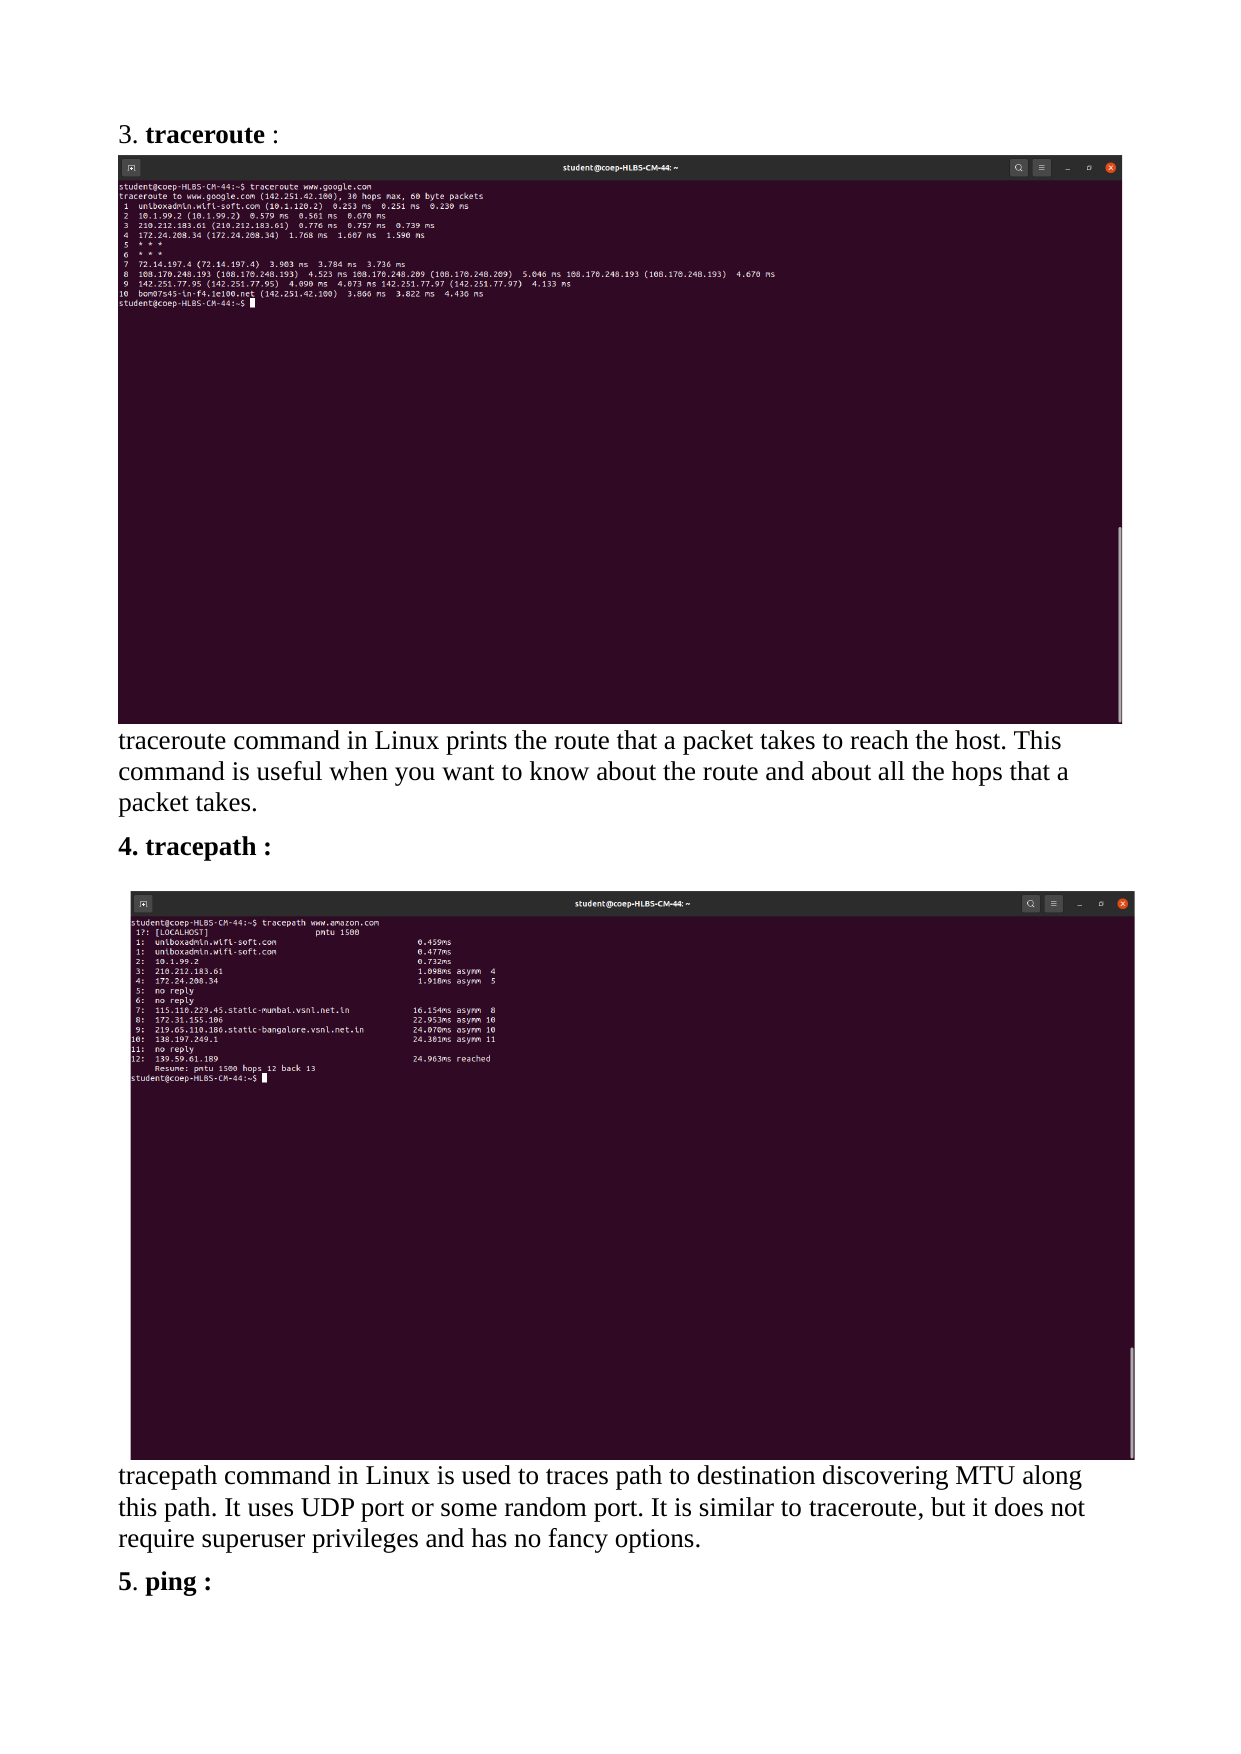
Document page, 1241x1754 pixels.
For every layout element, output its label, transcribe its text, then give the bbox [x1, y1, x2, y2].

subtitle 4. tracepath : [118, 830, 1122, 861]
picture [130, 891, 1135, 1460]
subtitle 3. traceroute : [118, 118, 1122, 149]
picture [118, 155, 1123, 724]
subtitle 5. ping : [118, 1565, 1122, 1597]
subtitle tracepath command in Linux is used to traces path to destination discovering MTU along this path. It uses UDP port or some random port. It is similar to traceroute, but it does not require superuser privileges and has no fancy options. [118, 873, 1122, 1553]
subtitle traceroute command in Linux prints the route that a packet takes to reach the host. This command is useful when you want to know about the route and about all the hops that a packet takes. [118, 724, 1122, 817]
